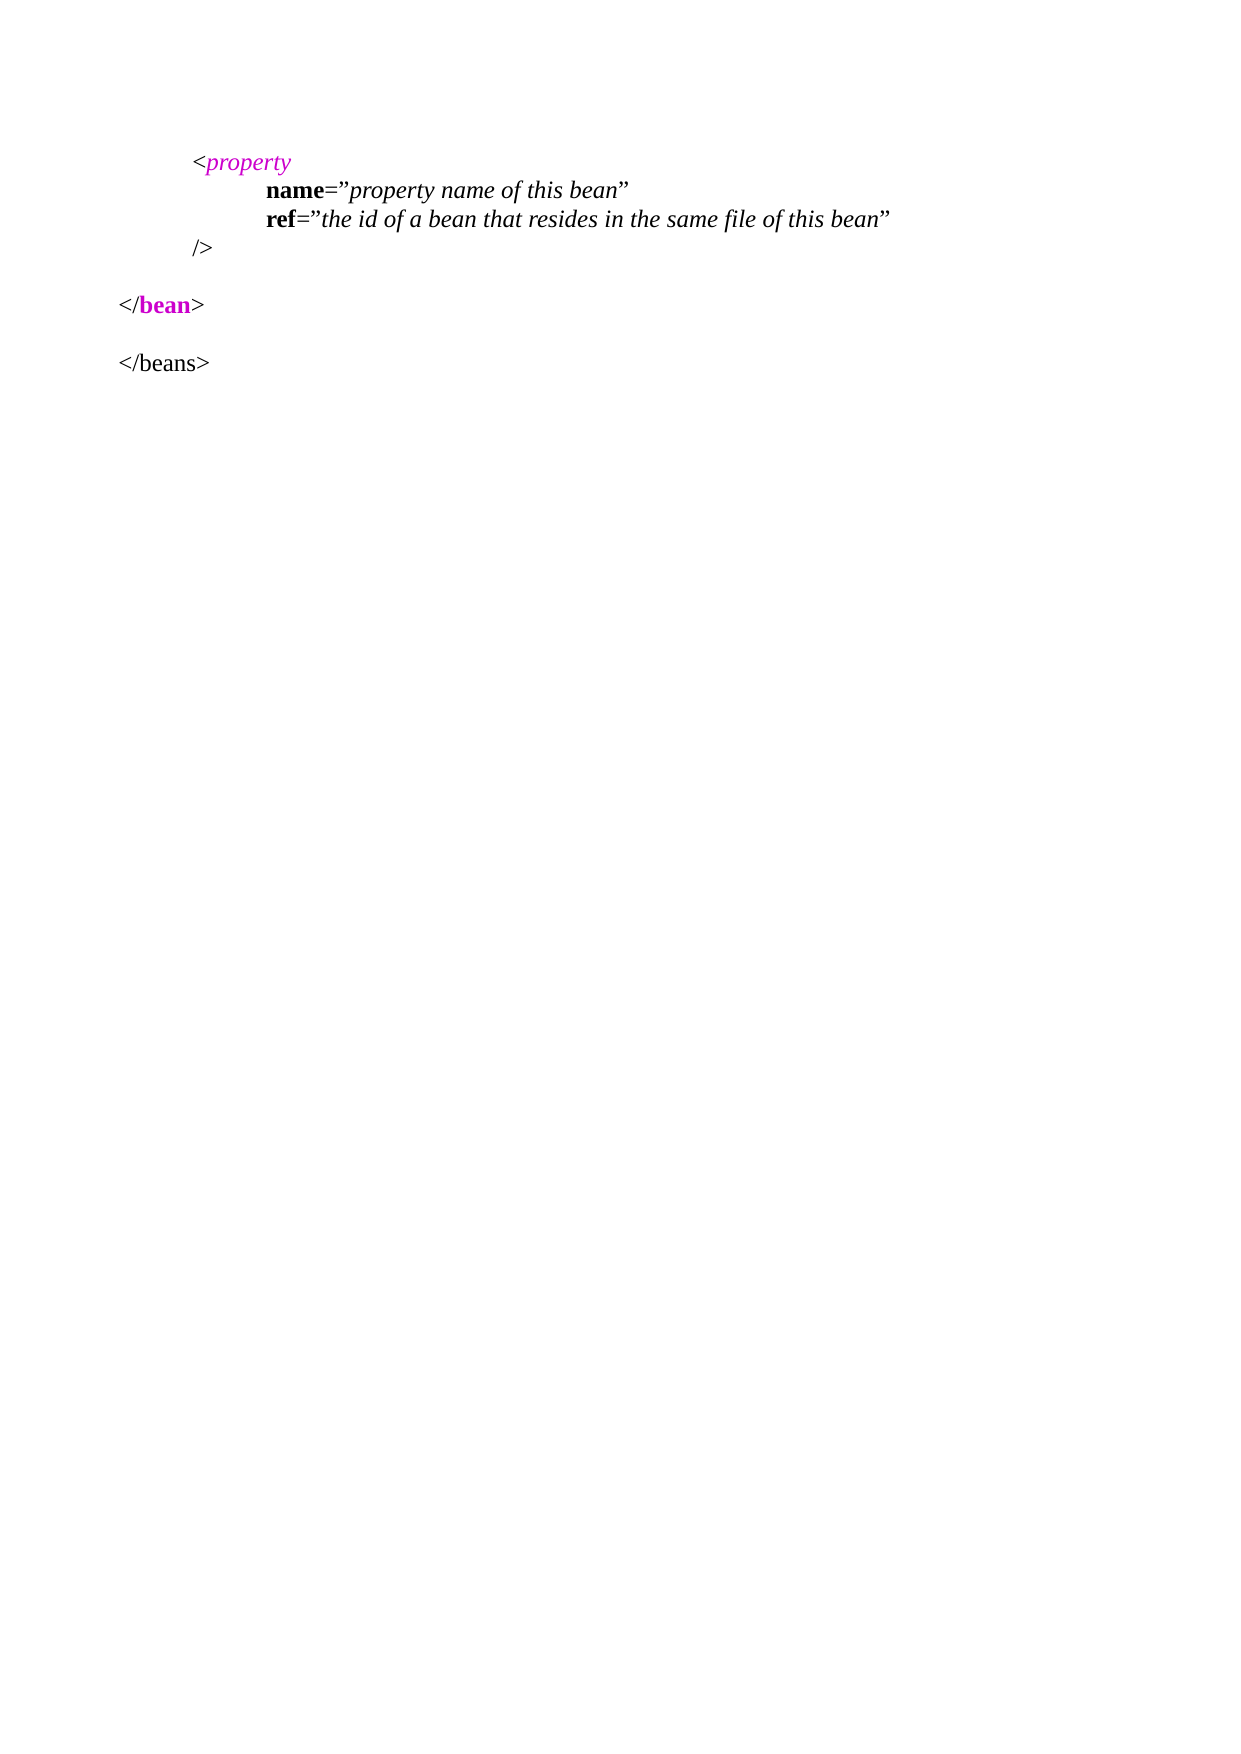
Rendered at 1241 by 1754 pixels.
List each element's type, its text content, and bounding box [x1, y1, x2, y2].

text ref=”the id of a bean that resides in the same file of this bean” [118, 204, 1122, 233]
text </bean> [118, 291, 1122, 319]
text /> [118, 233, 1122, 262]
text </beans> [118, 348, 1122, 377]
text <property [118, 147, 1122, 176]
text name=”property name of this bean” [118, 176, 1122, 204]
